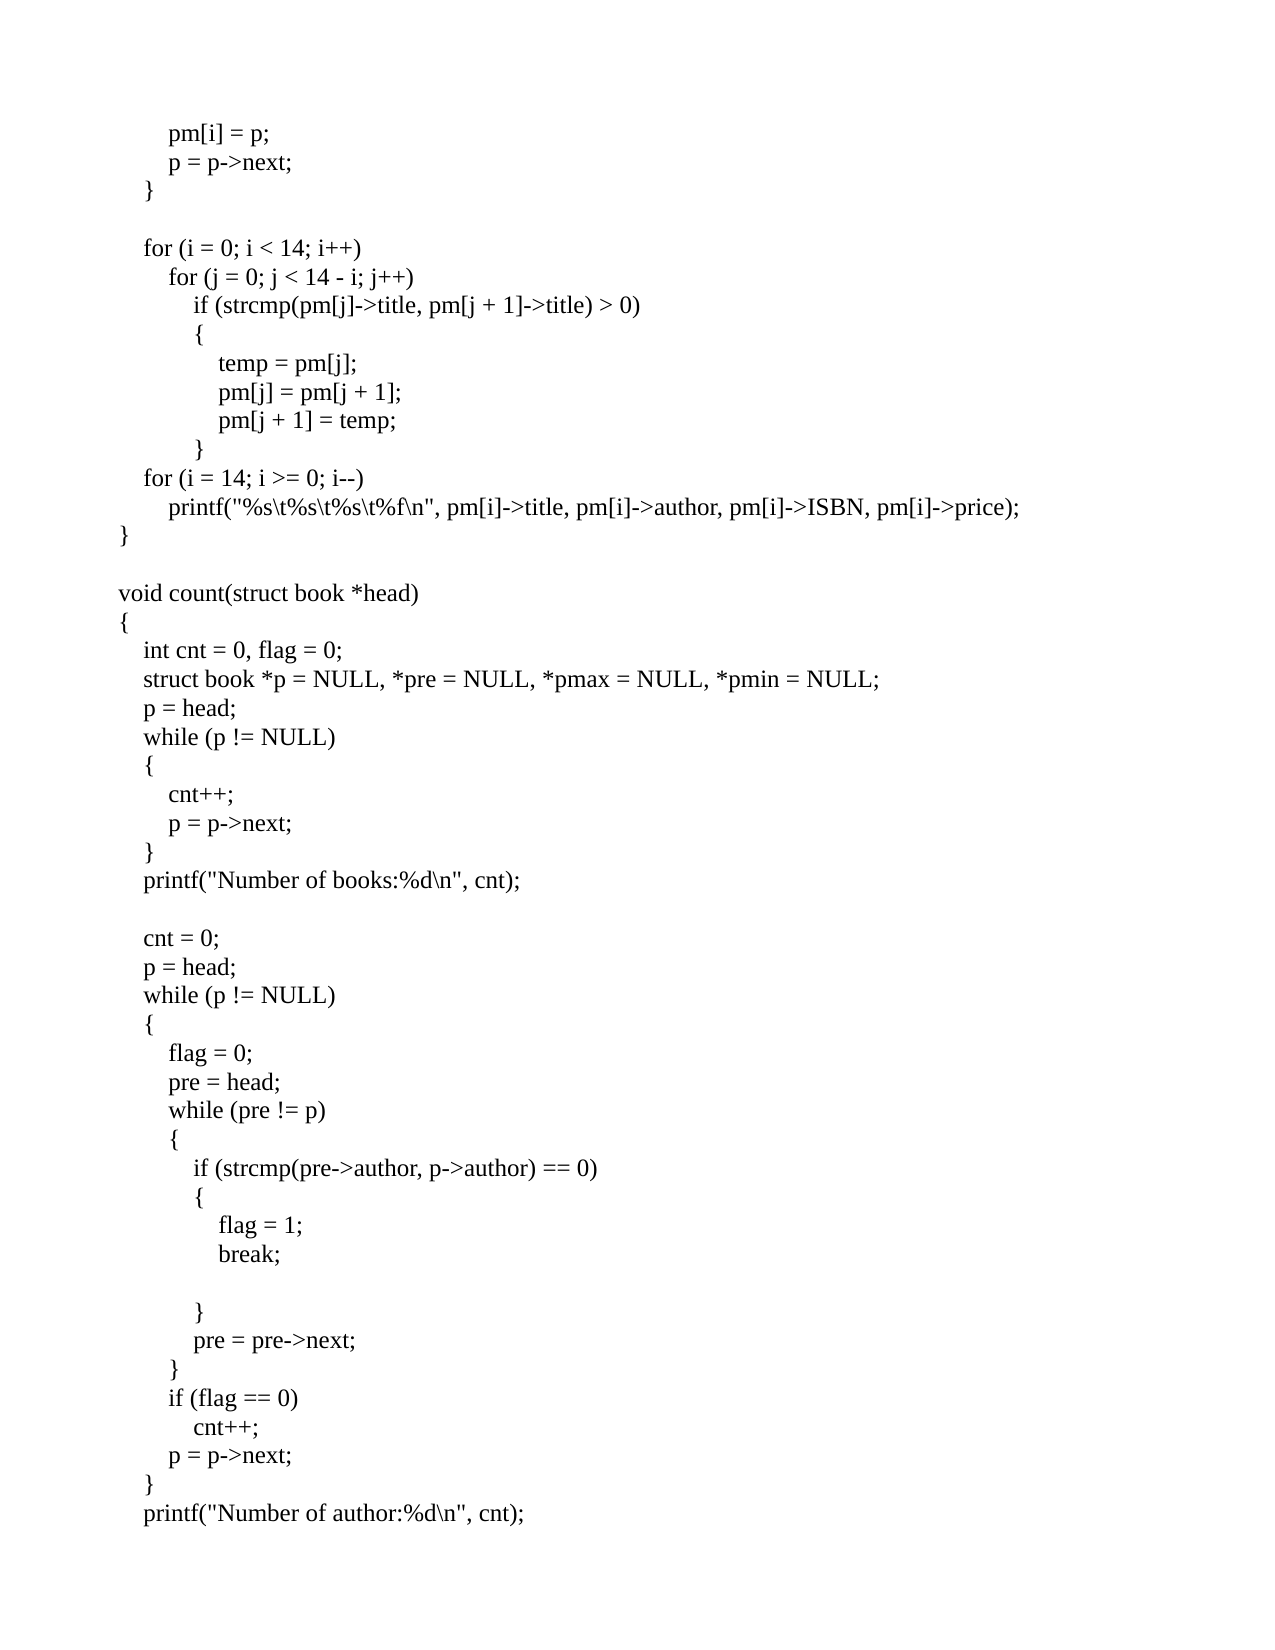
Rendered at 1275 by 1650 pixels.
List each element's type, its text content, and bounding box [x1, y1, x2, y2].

text pm[j + 1] = temp; [118, 406, 1157, 434]
text } [118, 1469, 1157, 1498]
text cnt++; [118, 779, 1157, 808]
text { [118, 751, 1157, 779]
text } [118, 1354, 1157, 1383]
text void count(struct book *head) [118, 578, 1157, 607]
text } [118, 176, 1157, 204]
text } [118, 837, 1157, 866]
text { [118, 1182, 1157, 1211]
text if (flag == 0) [118, 1383, 1157, 1412]
text printf("%s\t%s\t%s\t%f\n", pm[i]->title, pm[i]->author, pm[i]->ISBN, pm[i]->price); [118, 492, 1157, 521]
text for (i = 0; i < 14; i++) [118, 233, 1157, 262]
text pm[i] = p; [118, 118, 1157, 147]
text pre = pre->next; [118, 1326, 1157, 1354]
text cnt = 0; [118, 923, 1157, 952]
text { [118, 1009, 1157, 1038]
text { [118, 1124, 1157, 1153]
text while (pre != p) [118, 1096, 1157, 1124]
text struct book *p = NULL, *pre = NULL, *pmax = NULL, *pmin = NULL; [118, 664, 1157, 693]
text break; [118, 1239, 1157, 1268]
text } [118, 521, 1157, 549]
text p = p->next; [118, 147, 1157, 176]
text p = p->next; [118, 808, 1157, 837]
text for (j = 0; j < 14 - i; j++) [118, 262, 1157, 291]
text if (strcmp(pm[j]->title, pm[j + 1]->title) > 0) [118, 291, 1157, 319]
text p = p->next; [118, 1441, 1157, 1469]
text } [118, 434, 1157, 463]
text printf("Number of books:%d\n", cnt); [118, 866, 1157, 894]
text pm[j] = pm[j + 1]; [118, 377, 1157, 406]
text while (p != NULL) [118, 722, 1157, 751]
text p = head; [118, 952, 1157, 981]
text printf("Number of author:%d\n", cnt); [118, 1498, 1157, 1527]
text flag = 0; [118, 1038, 1157, 1067]
text { [118, 607, 1157, 636]
text while (p != NULL) [118, 981, 1157, 1009]
text flag = 1; [118, 1211, 1157, 1239]
text int cnt = 0, flag = 0; [118, 636, 1157, 664]
text { [118, 319, 1157, 348]
text pre = head; [118, 1067, 1157, 1096]
text if (strcmp(pre->author, p->author) == 0) [118, 1153, 1157, 1182]
text temp = pm[j]; [118, 348, 1157, 377]
text } [118, 1297, 1157, 1326]
text cnt++; [118, 1412, 1157, 1441]
text p = head; [118, 693, 1157, 722]
text for (i = 14; i >= 0; i--) [118, 463, 1157, 492]
